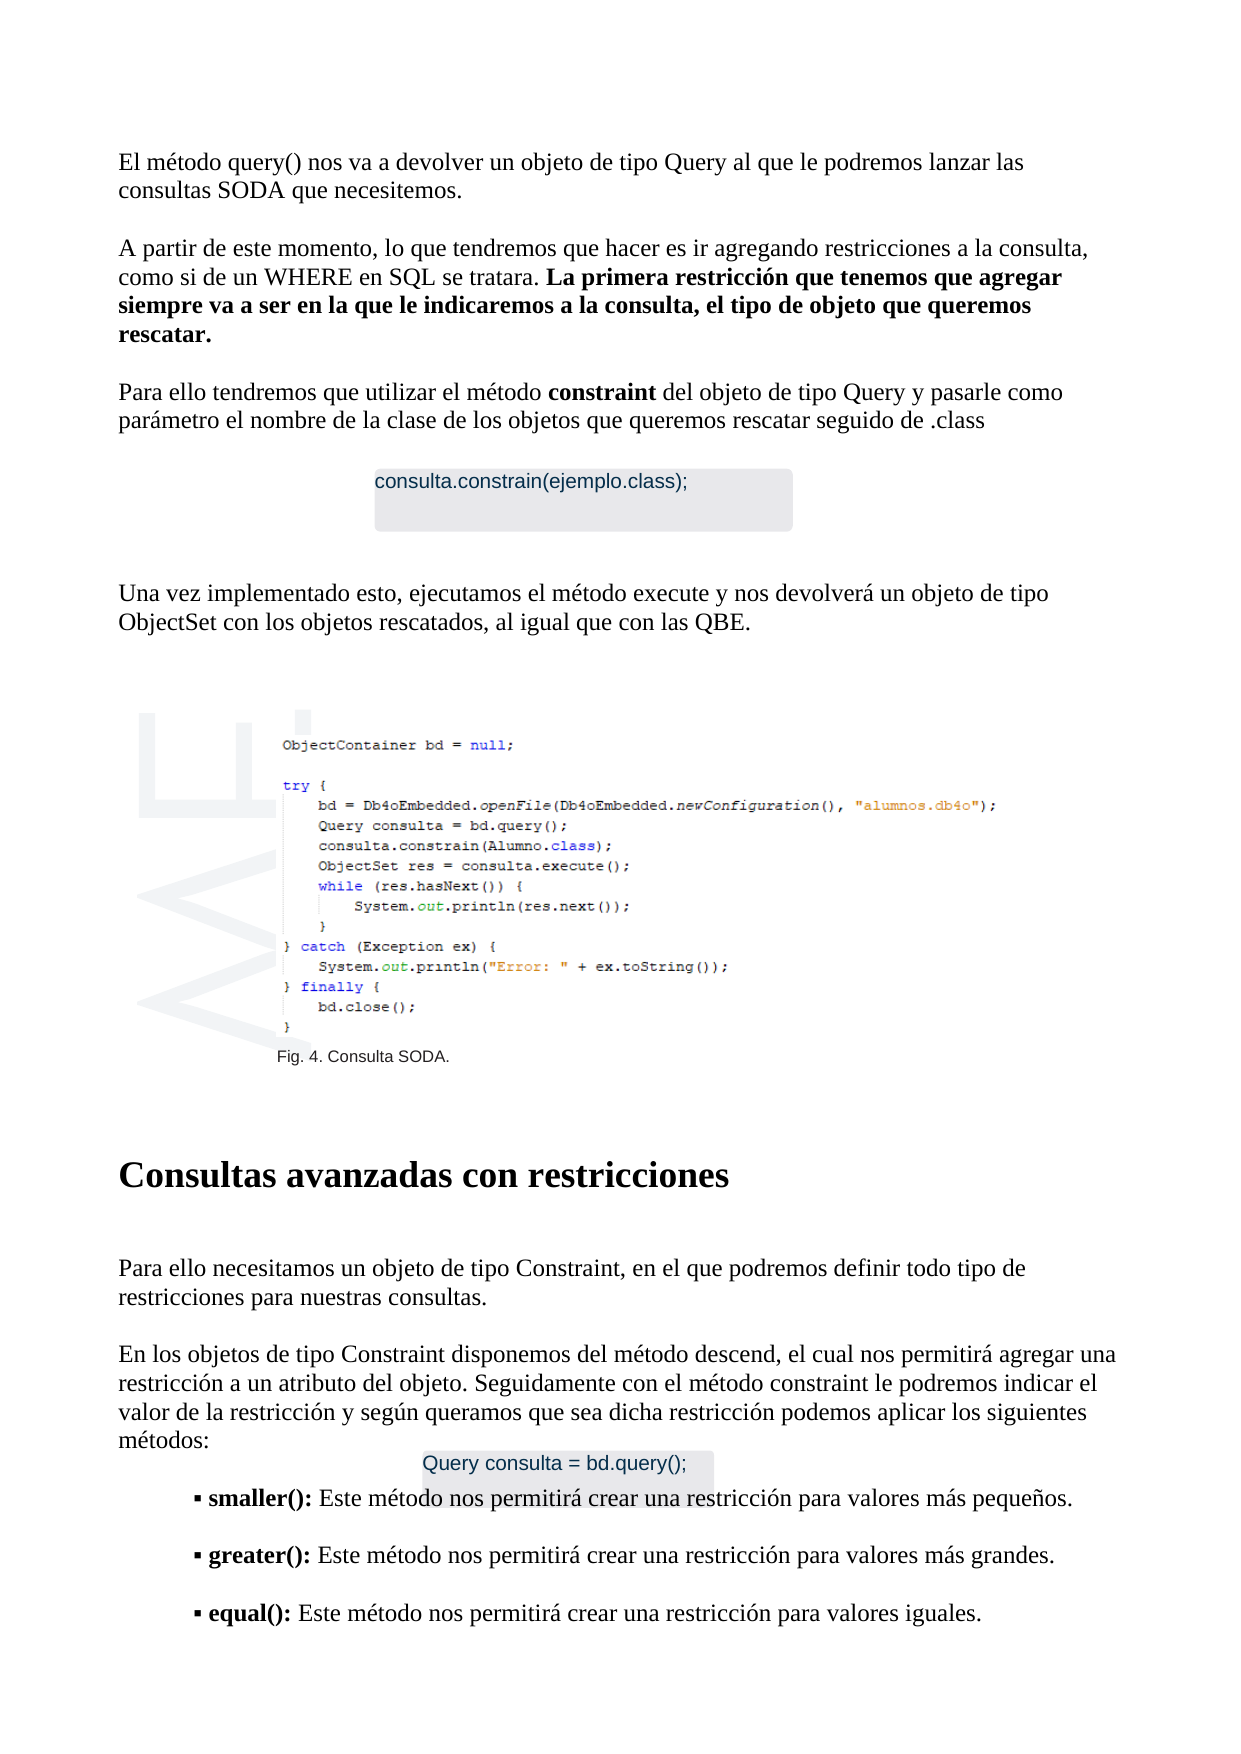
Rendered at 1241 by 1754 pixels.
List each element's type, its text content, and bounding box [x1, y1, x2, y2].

text ▪ equal(): Este método nos permitirá crear una restricción para valores iguales. [118, 1598, 1122, 1627]
text Consultas avanzadas con restricciones [118, 1152, 1122, 1195]
text El método query() nos va a devolver un objeto de tipo Query al que le podremos lanzar las consultas SODA que necesitemos. [118, 147, 1122, 204]
text A partir de este momento, lo que tendremos que hacer es ir agregando restricciones a la consulta, como si de un WHERE en SQL se tratara. La primera restricción que tenemos que agregar siempre va a ser en la que le indicaremos a la consulta, el tipo de objeto que queremos rescatar. [118, 233, 1122, 348]
text Para ello tendremos que utilizar el método constraint del objeto de tipo Query y pasarle como parámetro el nombre de la clase de los objetos que queremos rescatar seguido de .class [118, 377, 1122, 434]
text Para ello necesitamos un objeto de tipo Constraint, en el que podremos definir todo tipo de restricciones para nuestras consultas. [118, 1253, 1122, 1310]
picture [276, 735, 1001, 1037]
text Una vez implementado esto, ejecutamos el método execute y nos devolverá un objeto de tipo ObjectSet con los objetos rescatados, al igual que con las QBE. [118, 578, 1122, 636]
text ▪ greater(): Este método nos permitirá crear una restricción para valores más grandes. [118, 1540, 1122, 1569]
text En los objetos de tipo Constraint disponemos del método descend, el cual nos permitirá agregar una restricción a un atributo del objeto. Seguidamente con el método constraint le podremos indicar el valor de la restricción y según queramos que sea dicha restricción podemos aplicar los siguientes métodos: [118, 1339, 1122, 1454]
text ▪ smaller(): Este método nos permitirá crear una restricción para valores más pequeños. [118, 1483, 1122, 1512]
